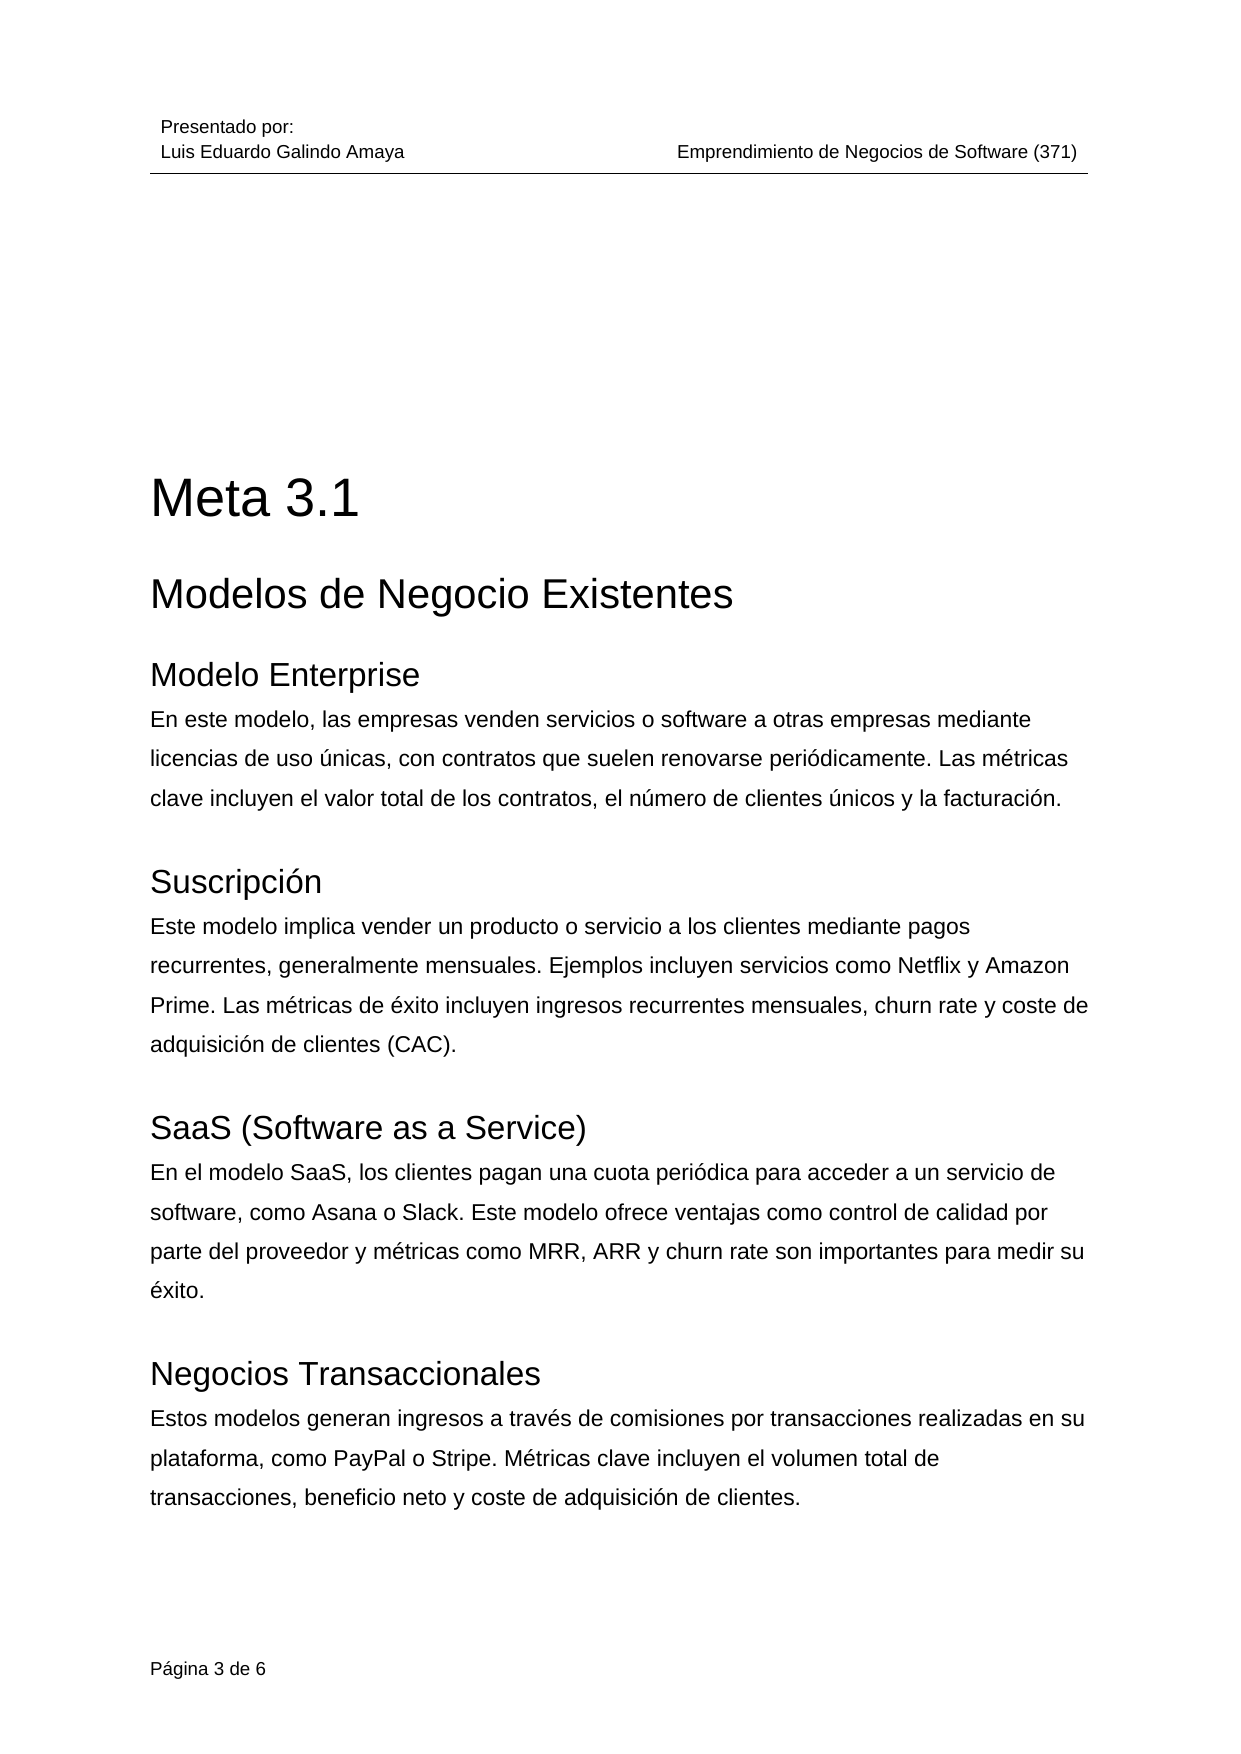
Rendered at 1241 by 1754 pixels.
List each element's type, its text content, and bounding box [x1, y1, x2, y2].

subtitle Negocios Transaccionales [150, 1354, 1090, 1393]
title Meta 3.1 [150, 466, 1090, 528]
subtitle Suscripción [150, 862, 1090, 900]
text En este modelo, las empresas venden servicios o software a otras empresas mediante licencias de uso únicas, con contratos que suelen renovarse periódicamente. Las métricas clave incluyen el valor total de los contratos, el número de clientes únicos y la facturación. [150, 706, 1090, 811]
subtitle SaaS (Software as a Service) [150, 1108, 1090, 1147]
subtitle Modelos de Negocio Existentes [150, 569, 1090, 617]
text Este modelo implica vender un producto o servicio a los clientes mediante pagos recurrentes, generalmente mensuales. Ejemplos incluyen servicios como Netflix y Amazon Prime. Las métricas de éxito incluyen ingresos recurrentes mensuales, churn rate y coste de adquisición de clientes (CAC). [150, 913, 1090, 1057]
subtitle Modelo Enterprise [150, 655, 1090, 693]
text Estos modelos generan ingresos a través de comisiones por transacciones realizadas en su plataforma, como PayPal o Stripe. Métricas clave incluyen el volumen total de transacciones, beneficio neto y coste de adquisición de clientes. [150, 1405, 1090, 1511]
text En el modelo SaaS, los clientes pagan una cuota periódica para acceder a un servicio de software, como Asana o Slack. Este modelo ofrece ventajas como control de calidad por parte del proveedor y métricas como MRR, ARR y churn rate son importantes para medir su éxito. [150, 1159, 1090, 1304]
